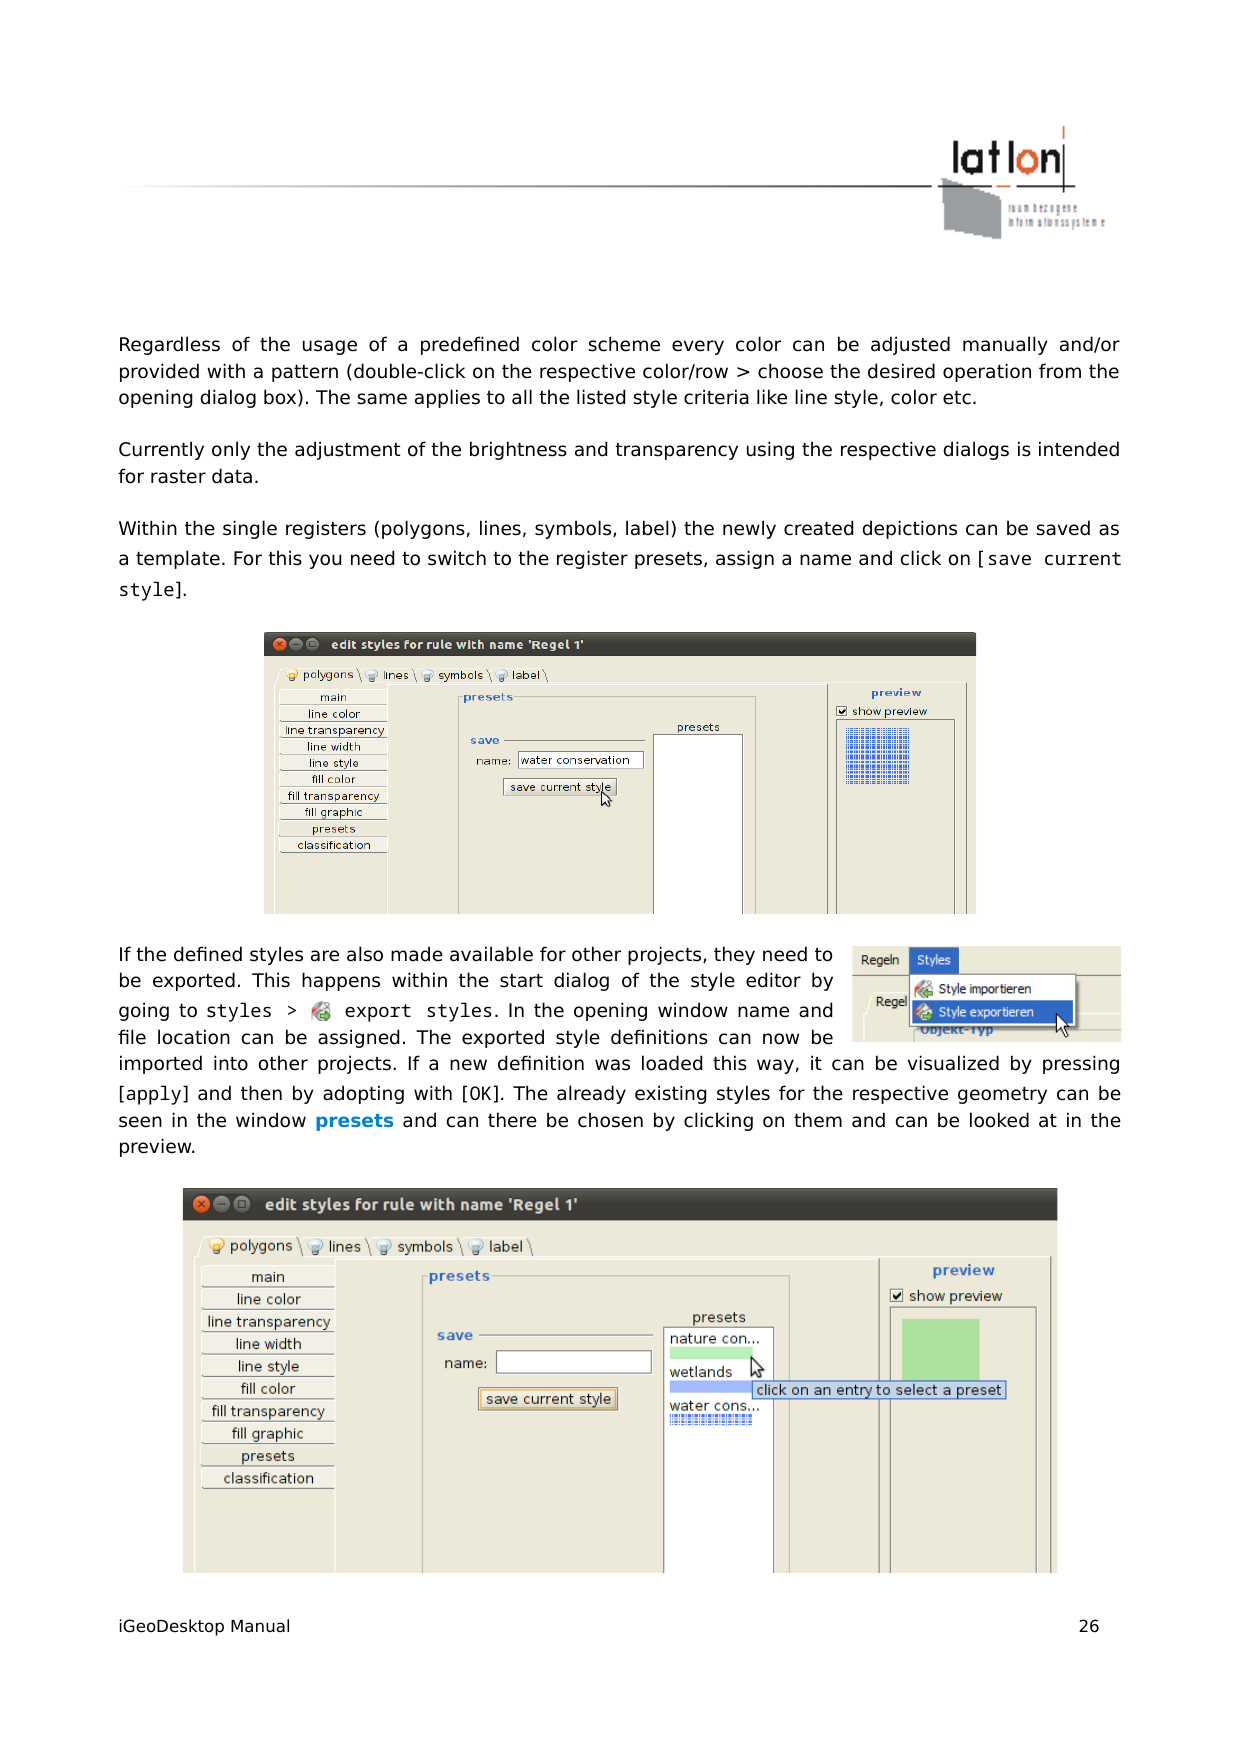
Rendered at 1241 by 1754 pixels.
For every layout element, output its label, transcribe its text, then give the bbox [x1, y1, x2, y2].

picture [852, 946, 1122, 1042]
picture [264, 632, 977, 914]
picture [311, 1001, 331, 1021]
picture [122, 126, 1111, 244]
text Currently only the adjustment of the brightness and transparency using the respective dialogs is intended for raster data. [118, 439, 1122, 488]
text If the defined styles are also made available for other projects, they need to be exported. This happens within the start dialog of the style editor by going to styles > export styles. In the opening window name and file location can be assigned. The exported style definitions can now be imported into other projects. If a new definition was loaded this way, it can be visualized by pressing [apply] and then by adopting with [OK]. The already existing styles for the respective geometry can be seen in the window presets and can there be chosen by clicking on them and can be looked at in the preview. [118, 944, 1122, 1158]
text Within the single registers (polygons, lines, symbols, label) the newly created depictions can be saved as a template. For this you need to switch to the register presets, assign a name and click on [save current style]. [118, 518, 1122, 601]
picture [182, 1188, 1058, 1573]
text Regardless of the usage of a predefined color scheme every color can be adjusted manually and/or provided with a pattern (double-click on the respective color/row > choose the desired operation from the opening dialog box). The same applies to all the listed style criteria like line style, color etc. [118, 334, 1122, 409]
